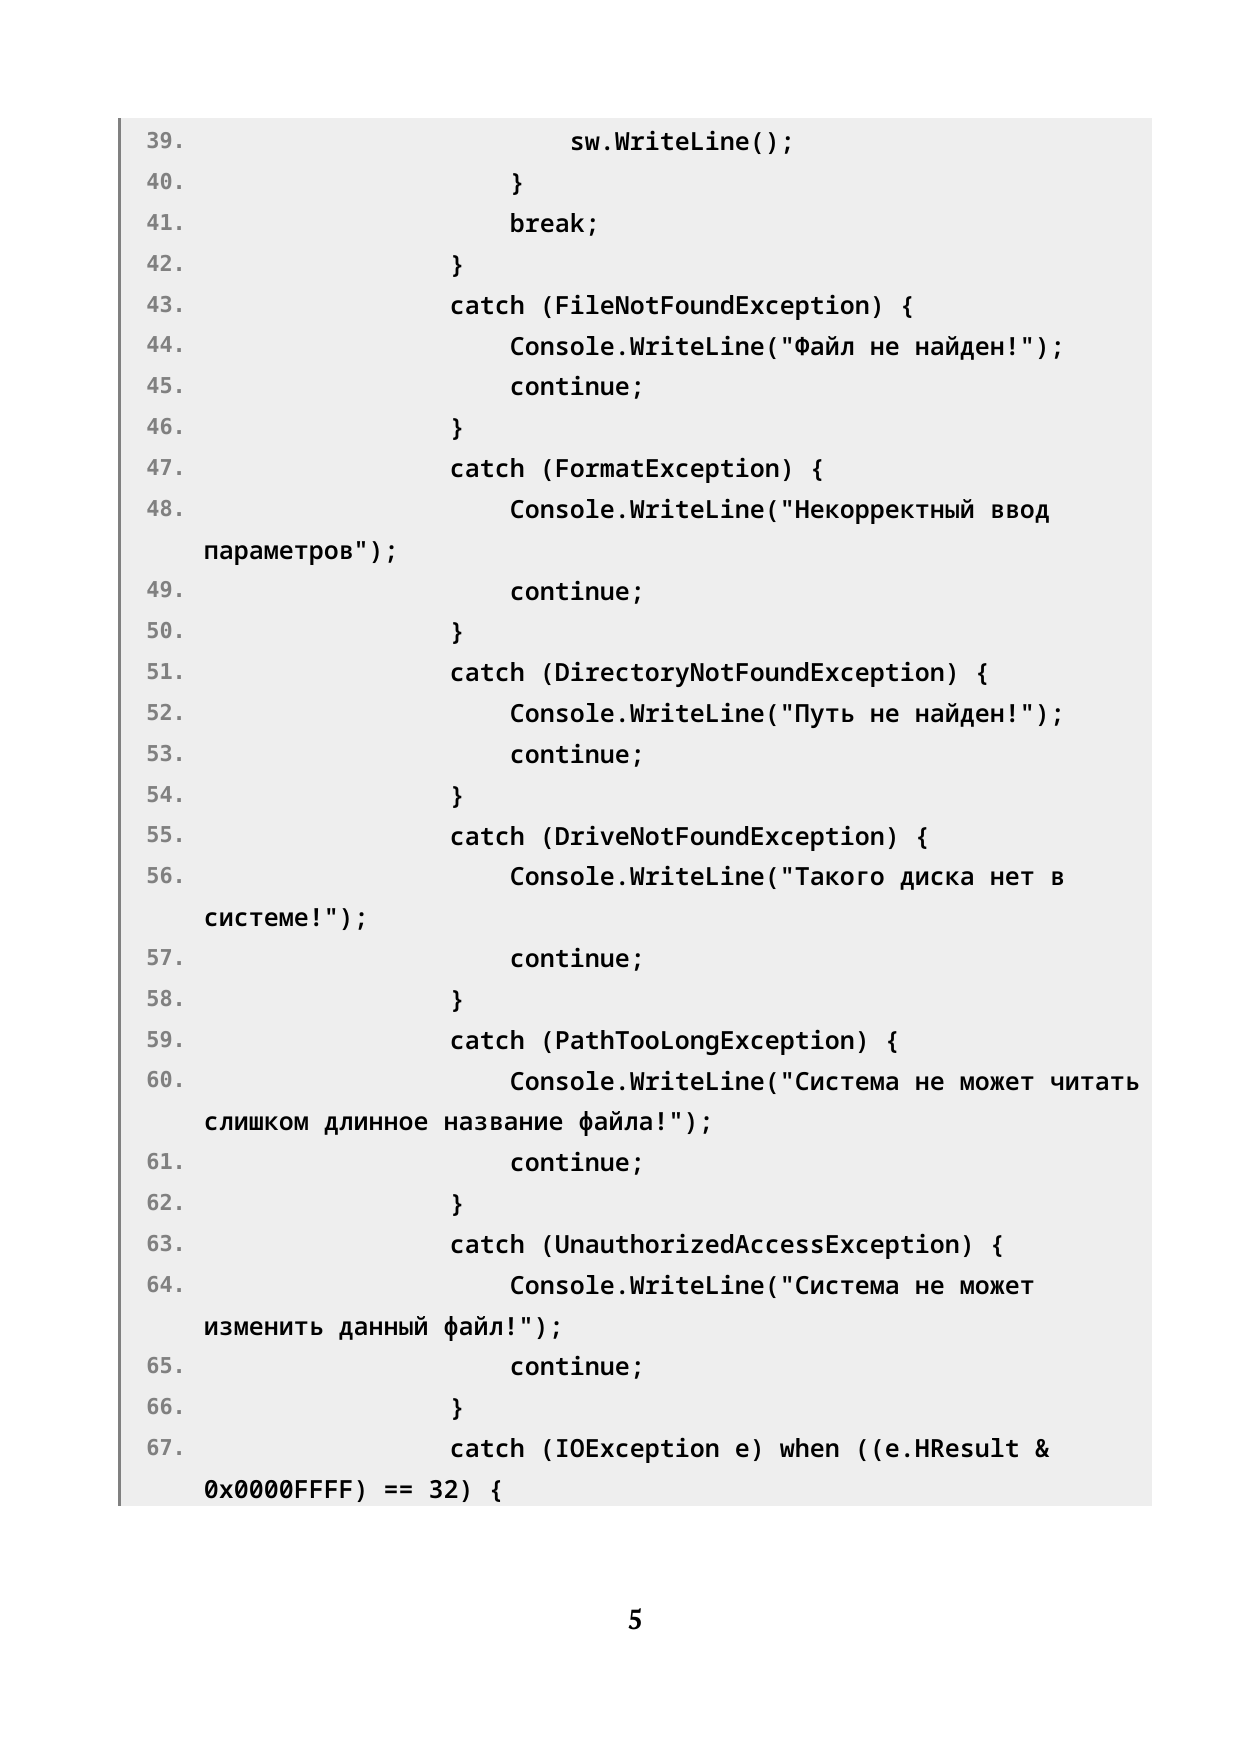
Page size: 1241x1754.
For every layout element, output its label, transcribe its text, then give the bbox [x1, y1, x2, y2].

list Console.WriteLine("Такого диска нет в системе!"); [121, 853, 1152, 934]
list continue; [121, 567, 1152, 607]
list Console.WriteLine("Некорректный ввод параметров"); [121, 486, 1152, 566]
list } [121, 404, 1152, 444]
list continue; [121, 935, 1152, 975]
list continue; [121, 731, 1152, 771]
list Console.WriteLine("Система не может читать слишком длинное название файла!"); [121, 1057, 1152, 1138]
list } [121, 976, 1152, 1016]
list Console.WriteLine("Файл не найден!"); [121, 322, 1152, 362]
list sw.WriteLine(); [121, 118, 1152, 158]
list catch (PathTooLongException) { [121, 1016, 1152, 1056]
list catch (UnauthorizedAccessException) { [121, 1221, 1152, 1261]
list catch (DirectoryNotFoundException) { [121, 649, 1152, 689]
list } [121, 159, 1152, 199]
list } [121, 1180, 1152, 1220]
list continue; [121, 363, 1152, 403]
list catch (FormatException) { [121, 445, 1152, 485]
list continue; [121, 1343, 1152, 1383]
list catch (IOException e) when ((e.HResult & 0x0000FFFF) == 32) { [121, 1425, 1152, 1506]
list } [121, 1384, 1152, 1424]
list Console.WriteLine("Система не может изменить данный файл!"); [121, 1261, 1152, 1342]
list } [121, 241, 1152, 281]
list } [121, 608, 1152, 648]
list catch (DriveNotFoundException) { [121, 812, 1152, 852]
list Console.WriteLine("Путь не найден!"); [121, 690, 1152, 730]
list catch (FileNotFoundException) { [121, 281, 1152, 321]
list break; [121, 200, 1152, 240]
list } [121, 771, 1152, 811]
list continue; [121, 1139, 1152, 1179]
